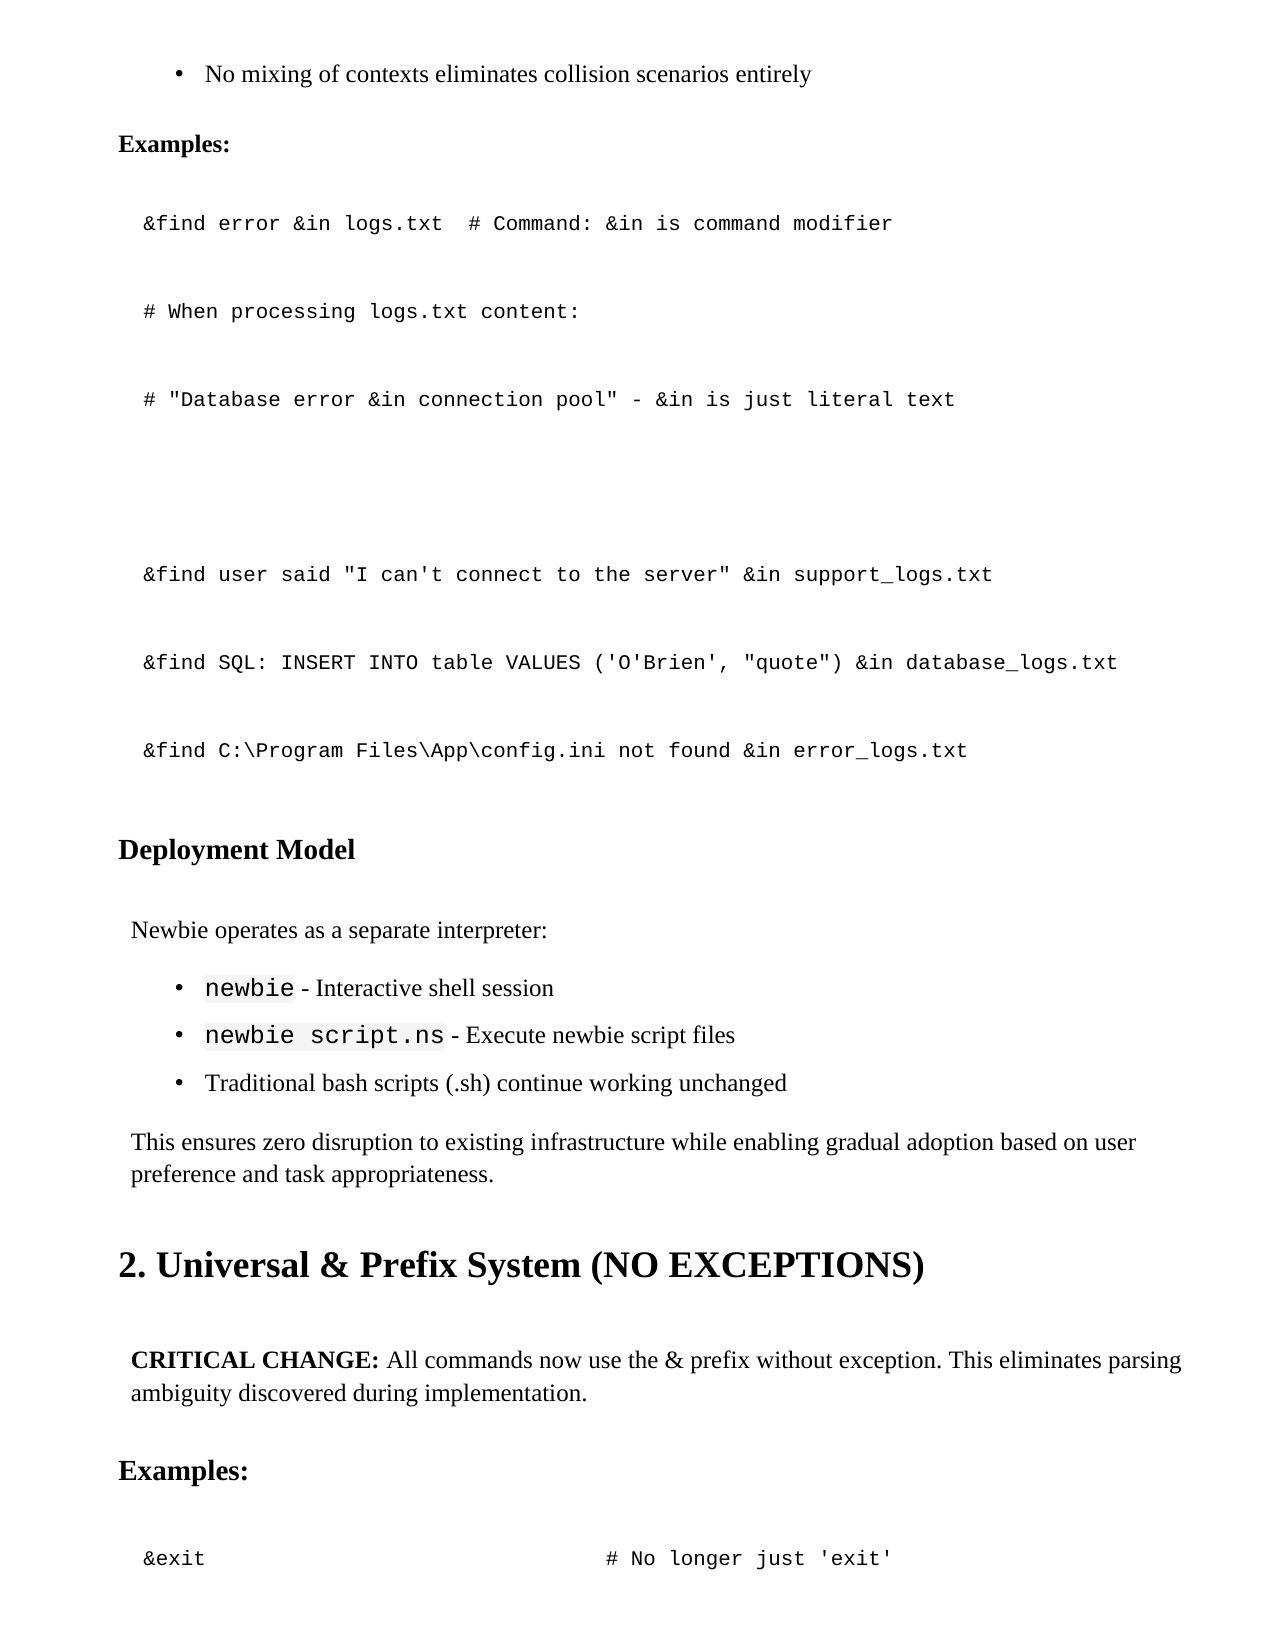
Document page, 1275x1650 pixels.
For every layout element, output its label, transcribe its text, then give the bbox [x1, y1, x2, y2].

list No mixing of contexts eliminates collision scenarios entirely [175, 59, 1203, 88]
text Newbie operates as a separate interpreter: [131, 915, 1203, 943]
text This ensures zero disruption to existing infrastructure while enabling gradual adoption based on user preference and task appropriateness. [131, 1127, 1203, 1188]
list newbie script.ns - Execute newbie script files [175, 1021, 1203, 1051]
text &exit # No longer just 'exit' [143, 1548, 1191, 1572]
text # When processing logs.txt content: [143, 301, 1191, 324]
subtitle 2. Universal & Prefix System (NO EXCEPTIONS) [118, 1243, 1216, 1286]
text CRITICAL CHANGE: All commands now use the & prefix without exception. This eliminates parsing ambiguity discovered during implementation. [131, 1345, 1203, 1407]
subtitle Examples: [118, 1453, 1216, 1486]
text &find SQL: INSERT INTO table VALUES ('O'Brien', "quote") &in database_logs.txt [143, 652, 1191, 676]
text &find user said "I can't connect to the server" &in support_logs.txt [143, 564, 1191, 588]
subtitle Deployment Model [118, 832, 1216, 865]
subtitle Examples: [118, 129, 1216, 158]
text &find error &in logs.txt # Command: &in is command modifier [143, 213, 1191, 237]
list Traditional bash scripts (.sh) continue working unchanged [175, 1068, 1203, 1097]
text &find C:\Program Files\App\config.ini not found &in error_logs.txt [143, 740, 1191, 763]
list newbie - Interactive shell session [175, 973, 1203, 1003]
text # "Database error &in connection pool" - &in is just literal text [143, 389, 1191, 412]
